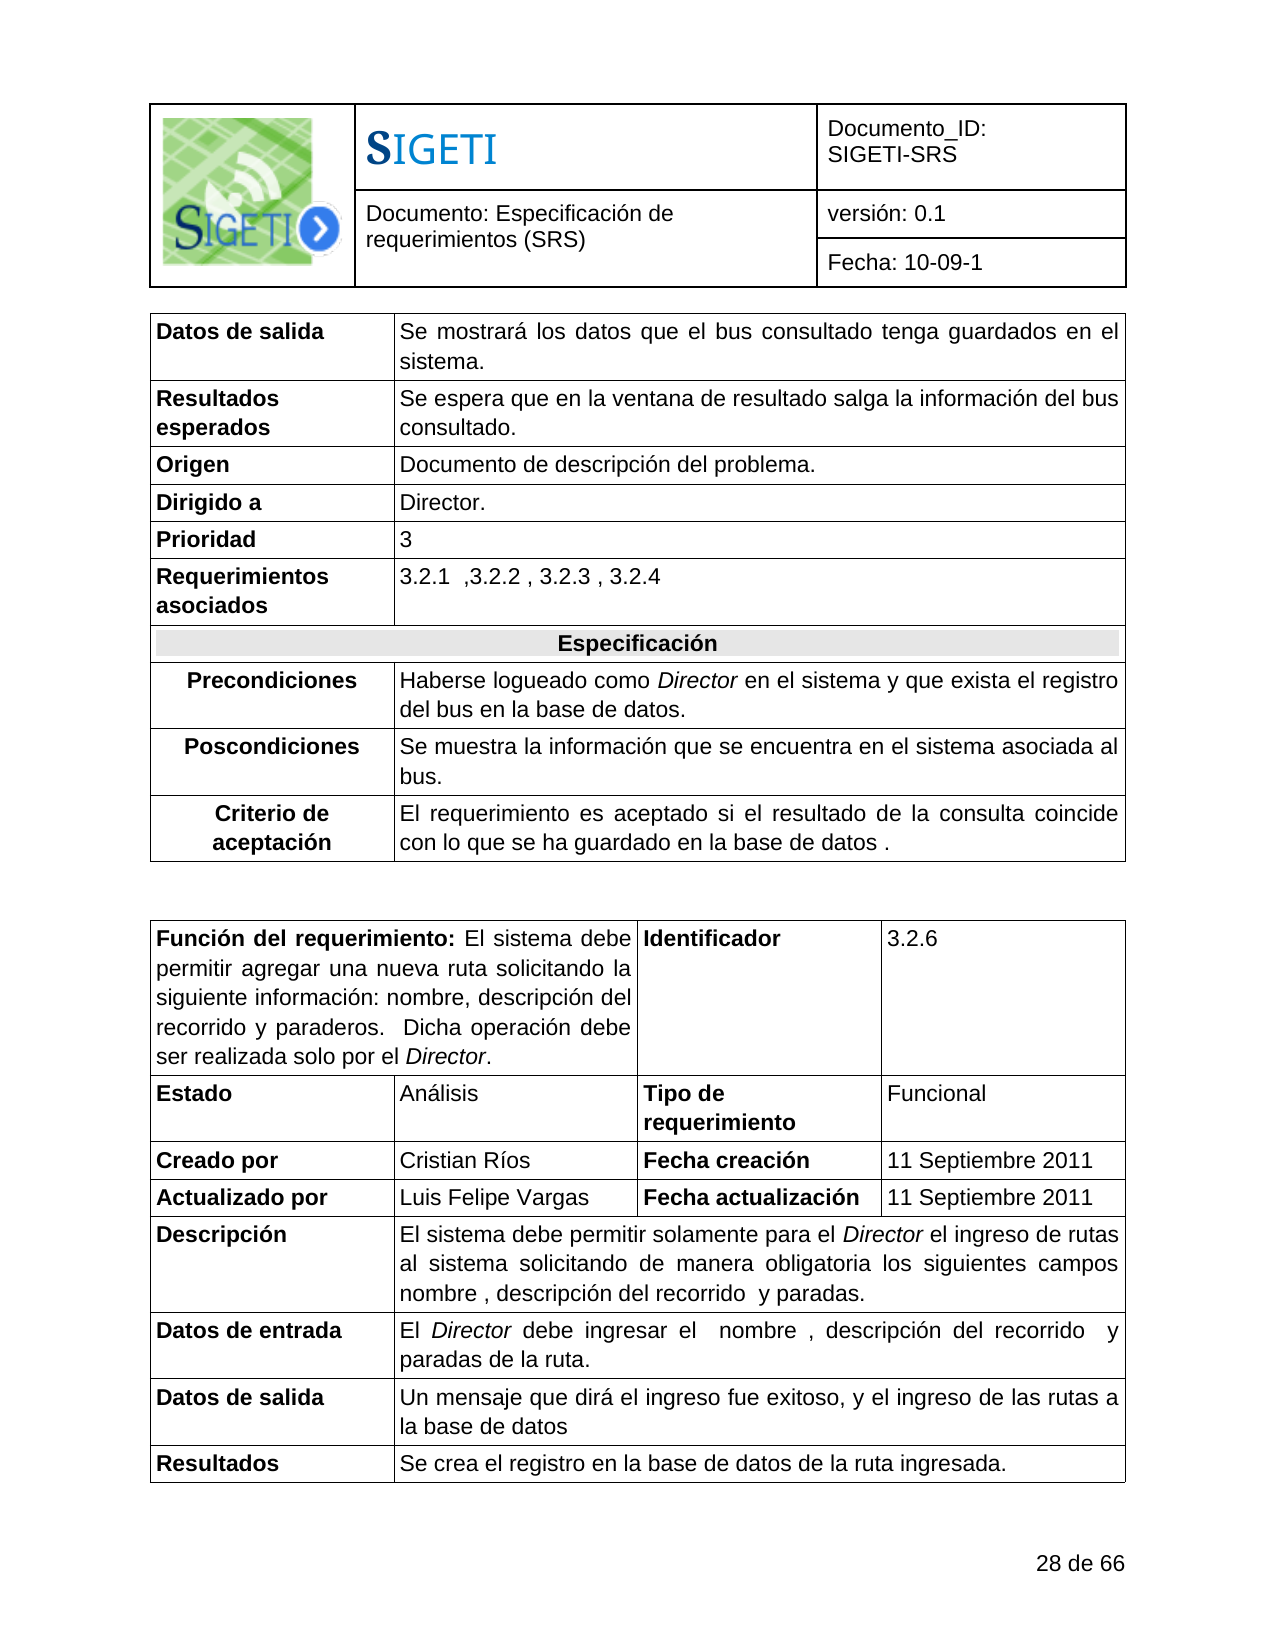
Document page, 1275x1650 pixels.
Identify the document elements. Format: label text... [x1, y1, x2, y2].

table_cell Se espera que en la ventana de resultado salga la información del bus consultado. [395, 381, 1125, 446]
table_cell Se crea el registro en la base de datos de la ruta ingresada. [395, 1446, 1125, 1482]
table_cell 11 Septiembre 2011 [882, 1180, 1125, 1216]
table_cell El sistema debe permitir solamente para el Director el ingreso de rutas al sistema solicitando de manera obligatoria los siguientes campos nombre , descripción del recorrido y paradas. [395, 1217, 1125, 1312]
table_cell Criterio de aceptación [151, 796, 394, 861]
table_cell Prioridad [151, 522, 394, 558]
table_cell Fecha actualización [638, 1180, 881, 1216]
table_cell Especificación [151, 626, 1125, 662]
table_header 3.2.6 [882, 921, 1125, 1075]
table_cell Estado [151, 1076, 394, 1141]
table_cell Precondiciones [151, 663, 394, 728]
table_cell Se mostrará los datos que el bus consultado tenga guardados en el sistema. [395, 314, 1125, 380]
picture [162, 118, 343, 266]
table_cell Datos de entrada [151, 1313, 394, 1378]
table_cell Se muestra la información que se encuentra en el sistema asociada al bus. [395, 729, 1125, 795]
table_cell Haberse logueado como Director en el sistema y que exista el registro del bus en la base de datos. [395, 663, 1125, 728]
table_cell Cristian Ríos [395, 1142, 637, 1179]
table_cell 3 [395, 522, 1125, 558]
table_cell Director. [395, 485, 1125, 521]
table_cell Origen [151, 447, 394, 483]
table_cell Datos de salida [151, 1379, 394, 1445]
table_cell Resultados esperados [151, 381, 394, 446]
table_cell 11 Septiembre 2011 [882, 1142, 1125, 1179]
table_cell 3.2.1 ,3.2.2 , 3.2.3 , 3.2.4 [395, 559, 1125, 624]
table_cell Dirigido a [151, 485, 394, 521]
table_cell Poscondiciones [151, 729, 394, 795]
table_cell Tipo de requerimiento [638, 1076, 881, 1141]
table_cell Funcional [882, 1076, 1125, 1141]
table_cell Datos de salida [151, 314, 394, 380]
table_cell El Director debe ingresar el nombre , descripción del recorrido y paradas de la ruta. [395, 1313, 1125, 1378]
table_cell Fecha creación [638, 1142, 881, 1179]
table_cell Luis Felipe Vargas [395, 1180, 637, 1216]
table_cell Resultados [151, 1446, 394, 1482]
table_cell Documento de descripción del problema. [395, 447, 1125, 483]
table_cell El requerimiento es aceptado si el resultado de la consulta coincide con lo que se ha guardado en la base de datos . [395, 796, 1125, 861]
table_cell Análisis [395, 1076, 637, 1141]
table_cell Actualizado por [151, 1180, 394, 1216]
table_cell Descripción [151, 1217, 394, 1312]
table_cell Un mensaje que dirá el ingreso fue exitoso, y el ingreso de las rutas a la base de datos [395, 1379, 1125, 1445]
table_cell Requerimientos asociados [151, 559, 394, 624]
table_header Función del requerimiento: El sistema debe permitir agregar una nueva ruta solicitando la siguiente información: nombre, descripción del recorrido y paraderos. Dicha operación debe ser realizada solo por el Director. [151, 921, 637, 1075]
table_cell Creado por [151, 1142, 394, 1179]
table_header Identificador [638, 921, 881, 1075]
